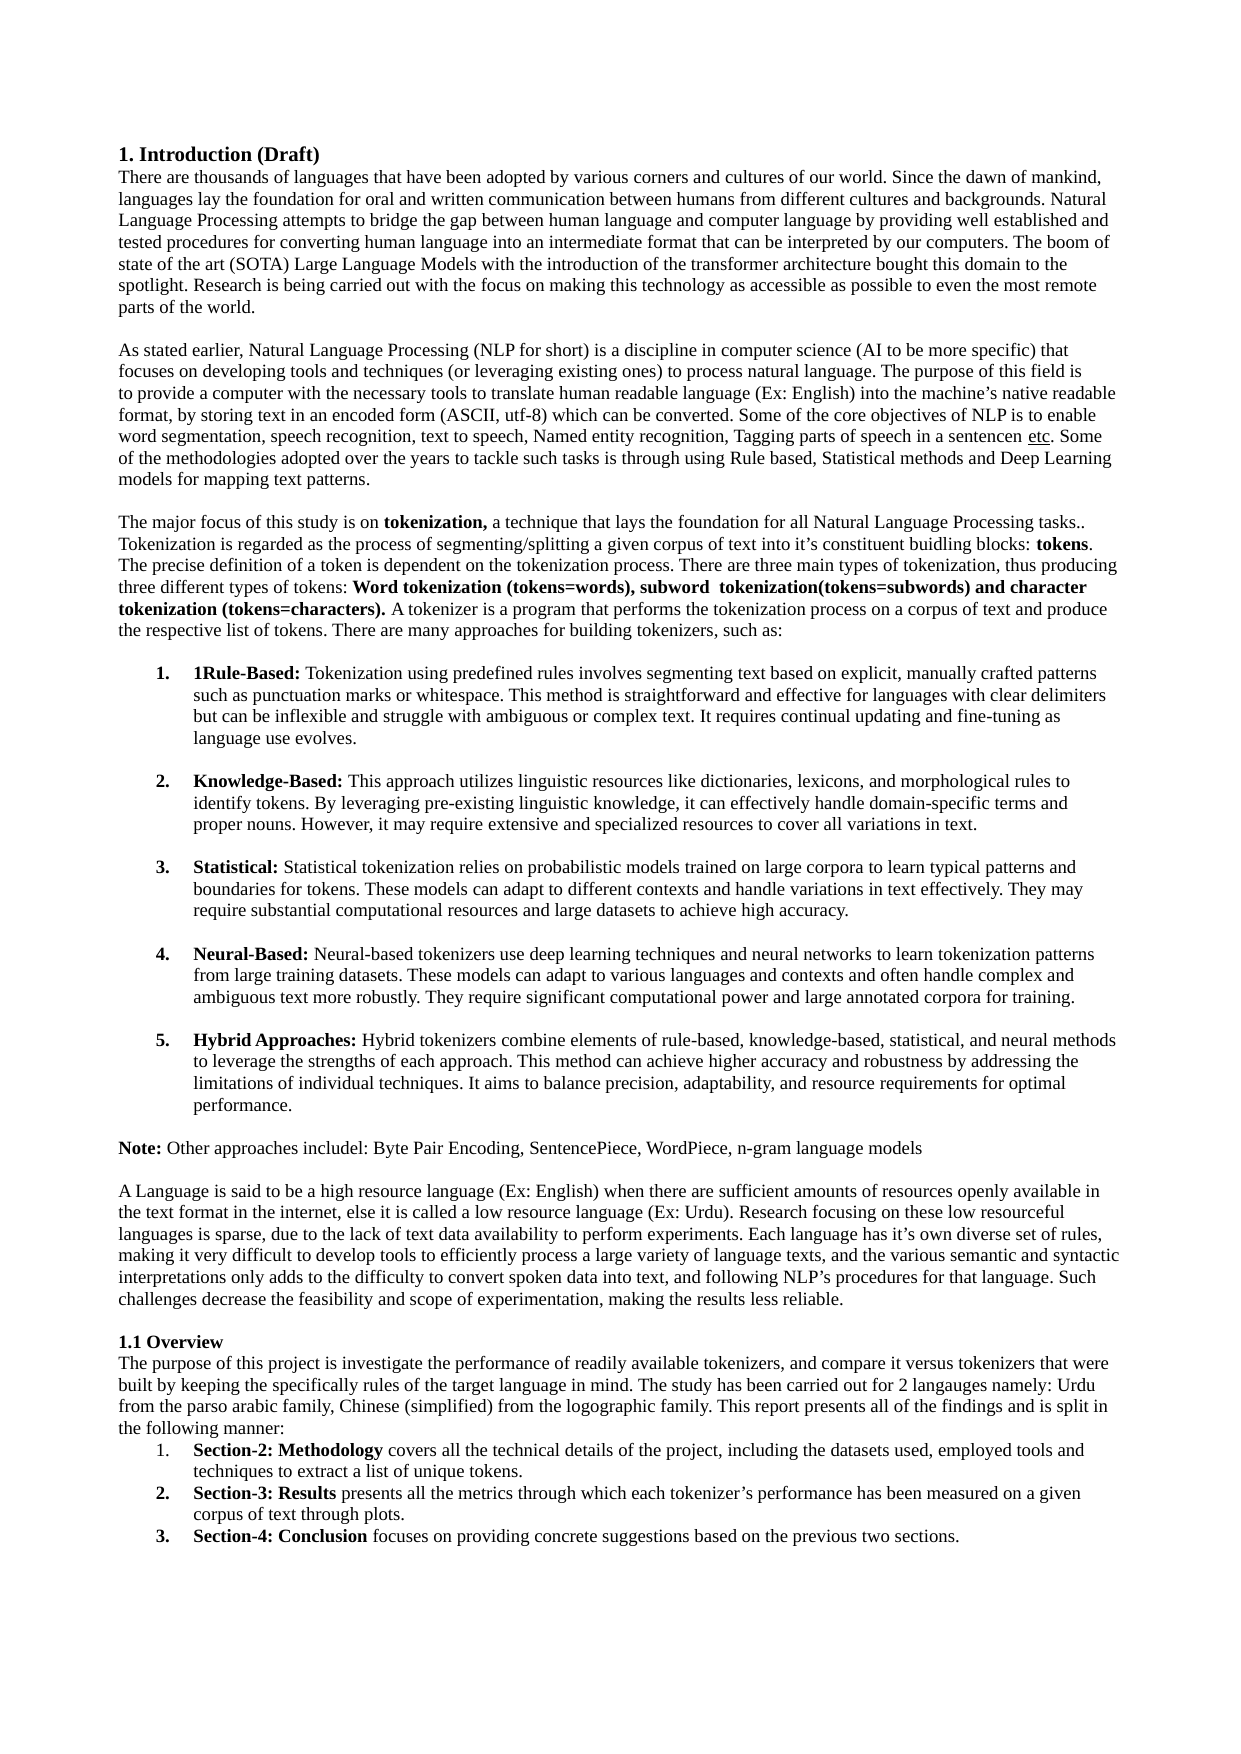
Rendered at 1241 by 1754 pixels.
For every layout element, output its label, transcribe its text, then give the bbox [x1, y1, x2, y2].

list Neural-Based: Neural-based tokenizers use deep learning techniques and neural networks to learn tokenization patterns from large training datasets. These models can adapt to various languages and contexts and often handle complex and ambiguous text more robustly. They require significant computational power and large annotated corpora for training. [156, 942, 1122, 1007]
list Section-4: Conclusion focuses on providing concrete suggestions based on the previous two sections. [156, 1525, 1122, 1546]
text The major focus of this study is on tokenization, a technique that lays the foundation for all Natural Language Processing tasks.. Tokenization is regarded as the process of segmenting/splitting a given corpus of text into it’s constituent buidling blocks: tokens. The precise definition of a token is dependent on the tokenization process. There are three main types of tokenization, thus producing three different types of tokens: Word tokenization (tokens=words), subword tokenization(tokens=subwords) and character tokenization (tokens=characters). A tokenizer is a program that performs the tokenization process on a corpus of text and produce the respective list of tokens. There are many approaches for building tokenizers, such as: [118, 511, 1122, 641]
list Knowledge-Based: This approach utilizes linguistic resources like dictionaries, lexicons, and morphological rules to identify tokens. By leveraging pre-existing linguistic knowledge, it can effectively handle domain-specific terms and proper nouns. However, it may require extensive and specialized resources to cover all variations in text. [156, 770, 1122, 835]
text 1. Introduction (Draft) [118, 142, 1122, 166]
text A Language is said to be a high resource language (Ex: English) when there are sufficient amounts of resources openly available in the text format in the internet, else it is called a low resource language (Ex: Urdu). Research focusing on these low resourceful languages is sparse, due to the lack of text data availability to perform experiments. Each language has it’s own diverse set of rules, making it very difficult to develop tools to efficiently process a large variety of language texts, and the various semantic and syntactic interpretations only adds to the difficulty to convert spoken data into text, and following NLP’s procedures for that language. Such challenges decrease the feasibility and scope of experimentation, making the results less reliable. [118, 1180, 1122, 1309]
list Section-3: Results presents all the metrics through which each tokenizer’s performance has been measured on a given corpus of text through plots. [156, 1482, 1122, 1525]
list 1Rule-Based: Tokenization using predefined rules involves segmenting text based on explicit, manually crafted patterns such as punctuation marks or whitespace. This method is straightforward and effective for languages with clear delimiters but can be inflexible and struggle with ambiguous or complex text. It requires continual updating and fine-tuning as language use evolves. [156, 662, 1122, 748]
text The purpose of this project is investigate the performance of readily available tokenizers, and compare it versus tokenizers that were built by keeping the specifically rules of the target language in mind. The study has been carried out for 2 langauges namely: Urdu from the parso arabic family, Chinese (simplified) from the logographic family. This report presents all of the findings and is split in the following manner: [118, 1352, 1122, 1438]
text to provide a computer with the necessary tools to translate human readable language (Ex: English) into the machine’s native readable format, by storing text in an encoded form (ASCII, utf-8) which can be converted. Some of the core objectives of NLP is to enable word segmentation, speech recognition, text to speech, Named entity recognition, Tagging parts of speech in a sentencen etc. Some of the methodologies adopted over the years to tackle such tasks is through using Rule based, Statistical methods and Deep Learning models for mapping text patterns. [118, 382, 1122, 490]
list Hybrid Approaches: Hybrid tokenizers combine elements of rule-based, knowledge-based, statistical, and neural methods to leverage the strengths of each approach. This method can achieve higher accuracy and robustness by addressing the limitations of individual techniques. It aims to balance precision, adaptability, and resource requirements for optimal performance. [156, 1029, 1122, 1115]
text Note: Other approaches includel: Byte Pair Encoding, SentencePiece, WordPiece, n-gram language models [118, 1137, 1122, 1158]
list Section-2: Methodology covers all the technical details of the project, including the datasets used, employed tools and techniques to extract a list of unique tokens. [156, 1438, 1122, 1482]
text 1.1 Overview [118, 1331, 1122, 1352]
text There are thousands of languages that have been adopted by various corners and cultures of our world. Since the dawn of mankind, languages lay the foundation for oral and written communication between humans from different cultures and backgrounds. Natural Language Processing attempts to bridge the gap between human language and computer language by providing well established and tested procedures for converting human language into an intermediate format that can be interpreted by our computers. The boom of state of the art (SOTA) Large Language Models with the introduction of the transformer architecture bought this domain to the spotlight. Research is being carried out with the focus on making this technology as accessible as possible to even the most remote parts of the world. [118, 166, 1122, 317]
list Statistical: Statistical tokenization relies on probabilistic models trained on large corpora to learn typical patterns and boundaries for tokens. These models can adapt to different contexts and handle variations in text effectively. They may require substantial computational resources and large datasets to achieve high accuracy. [156, 856, 1122, 921]
text As stated earlier, Natural Language Processing (NLP for short) is a discipline in computer science (AI to be more specific) that focuses on developing tools and techniques (or leveraging existing ones) to process natural language. The purpose of this field is [118, 339, 1122, 382]
